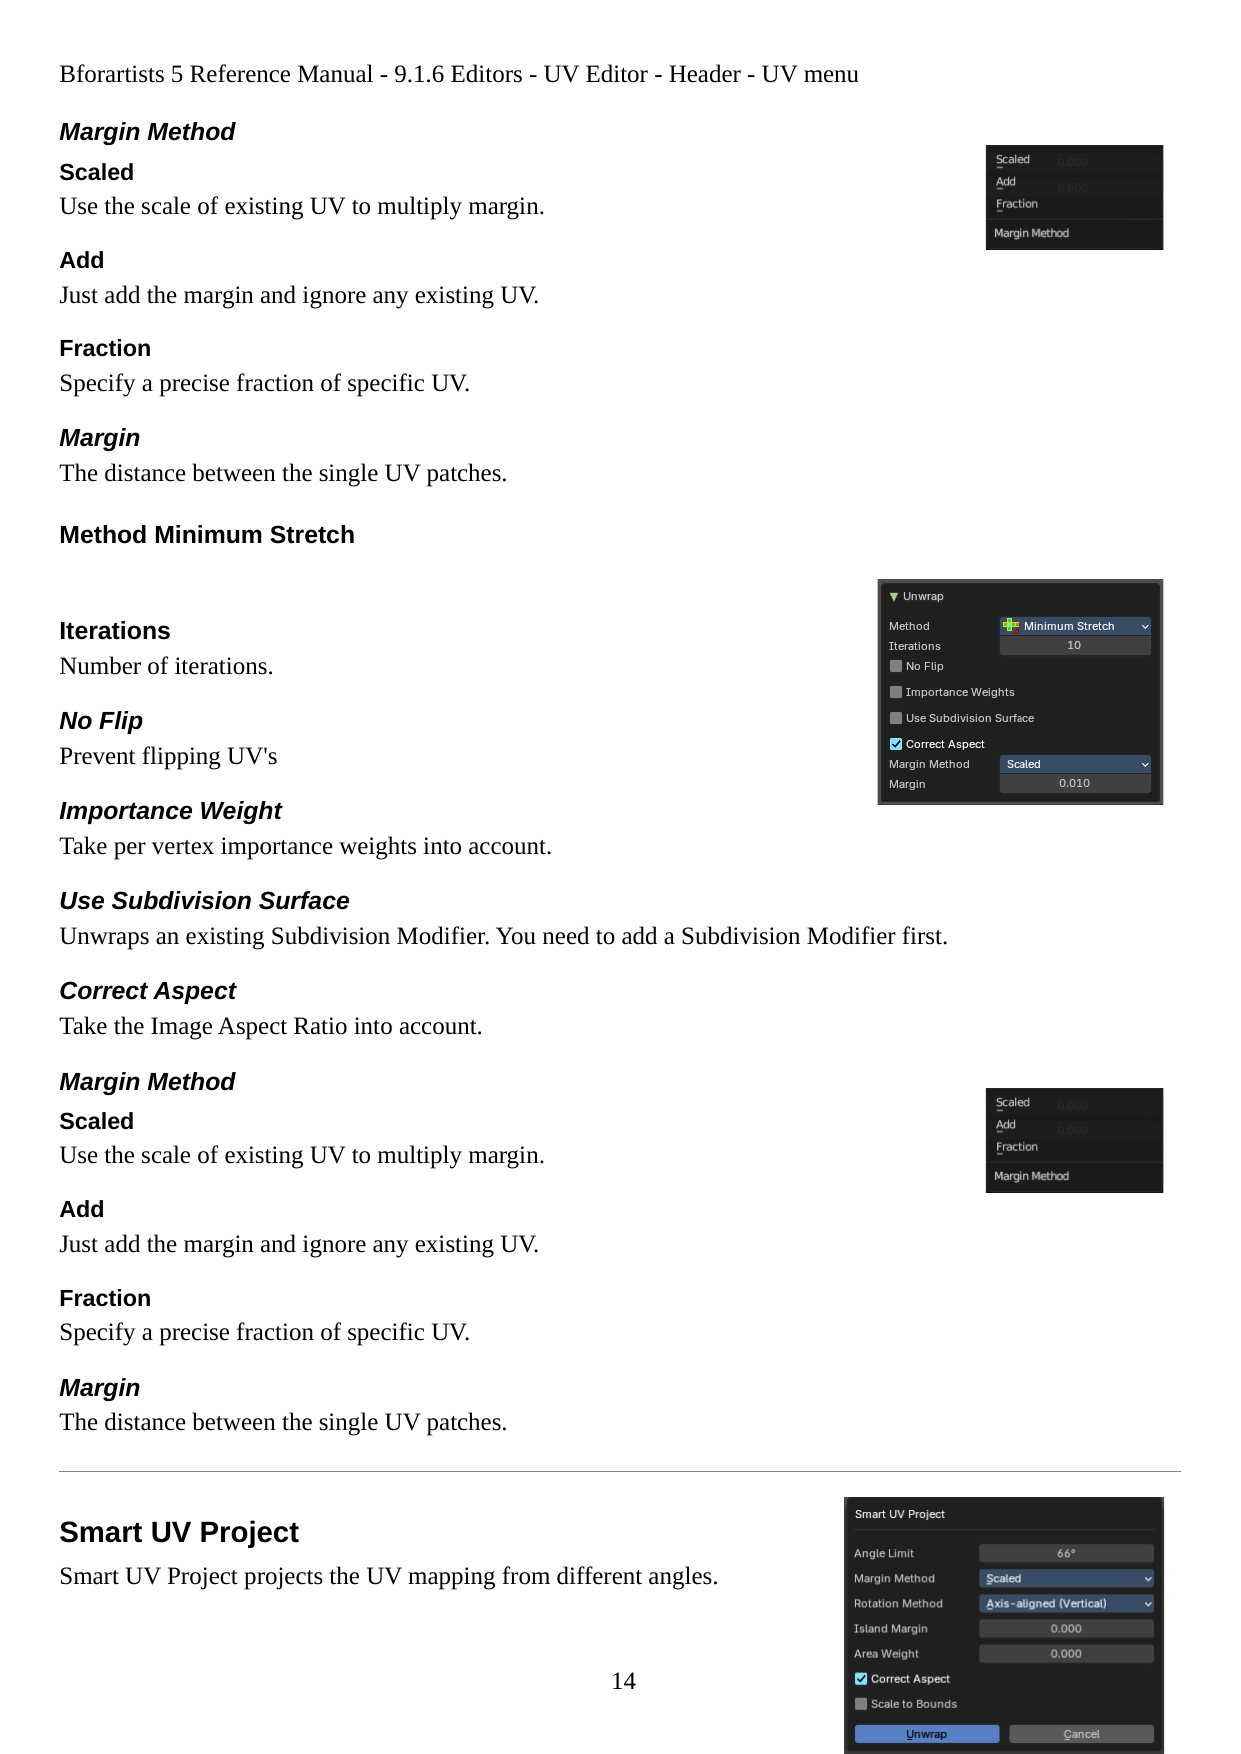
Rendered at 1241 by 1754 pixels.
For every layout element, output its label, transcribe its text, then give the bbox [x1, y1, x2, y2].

subtitle [1164, 706, 1181, 735]
picture [985, 1088, 1164, 1193]
subtitle Margin [59, 423, 1181, 452]
text Just add the margin and ignore any existing UV. [59, 280, 1181, 308]
text Use the scale of existing UV to multiply margin. [59, 191, 985, 220]
text Number of iterations. [59, 651, 877, 679]
subtitle Correct Aspect [59, 976, 1181, 1005]
subtitle Importance Weight [59, 796, 1181, 825]
subtitle Add [59, 247, 1181, 273]
text The distance between the single UV patches. [59, 458, 1181, 487]
subtitle Fraction [59, 335, 1181, 362]
subtitle No Flip [59, 706, 877, 735]
text [1164, 741, 1181, 770]
picture [844, 1497, 1165, 1754]
text Take per vertex importance weights into account. [59, 831, 1181, 860]
text Smart UV Project projects the UV mapping from different angles. [59, 1561, 844, 1590]
subtitle [1165, 1515, 1181, 1549]
subtitle Fraction [59, 1284, 1181, 1311]
text The distance between the single UV patches. [59, 1407, 1181, 1436]
text Just add the margin and ignore any existing UV. [59, 1229, 1181, 1258]
subtitle Smart UV Project [59, 1515, 844, 1549]
subtitle Method Minimum Stretch [59, 520, 1181, 548]
subtitle Margin Method [59, 1067, 1181, 1095]
subtitle Use Subdivision Surface [59, 886, 1181, 915]
subtitle Margin [59, 1373, 1181, 1401]
subtitle [1164, 616, 1181, 644]
subtitle [1164, 1108, 1181, 1134]
text Prevent flipping UV's [59, 741, 877, 770]
text Use the scale of existing UV to multiply margin. [59, 1141, 985, 1169]
picture [877, 579, 1164, 805]
picture [985, 145, 1164, 250]
text Specify a precise fraction of specific UV. [59, 1317, 1181, 1346]
subtitle [1164, 158, 1181, 185]
text Unwraps an existing Subdivision Modifier. You need to add a Subdivision Modifier first. [59, 921, 1181, 950]
text Take the Image Aspect Ratio into account. [59, 1011, 1181, 1040]
subtitle Scaled [59, 158, 985, 185]
subtitle Add [59, 1196, 1181, 1223]
subtitle Scaled [59, 1108, 985, 1134]
text Specify a precise fraction of specific UV. [59, 368, 1181, 397]
subtitle Iterations [59, 616, 877, 644]
subtitle Margin Method [59, 117, 1181, 146]
text [1164, 651, 1181, 679]
